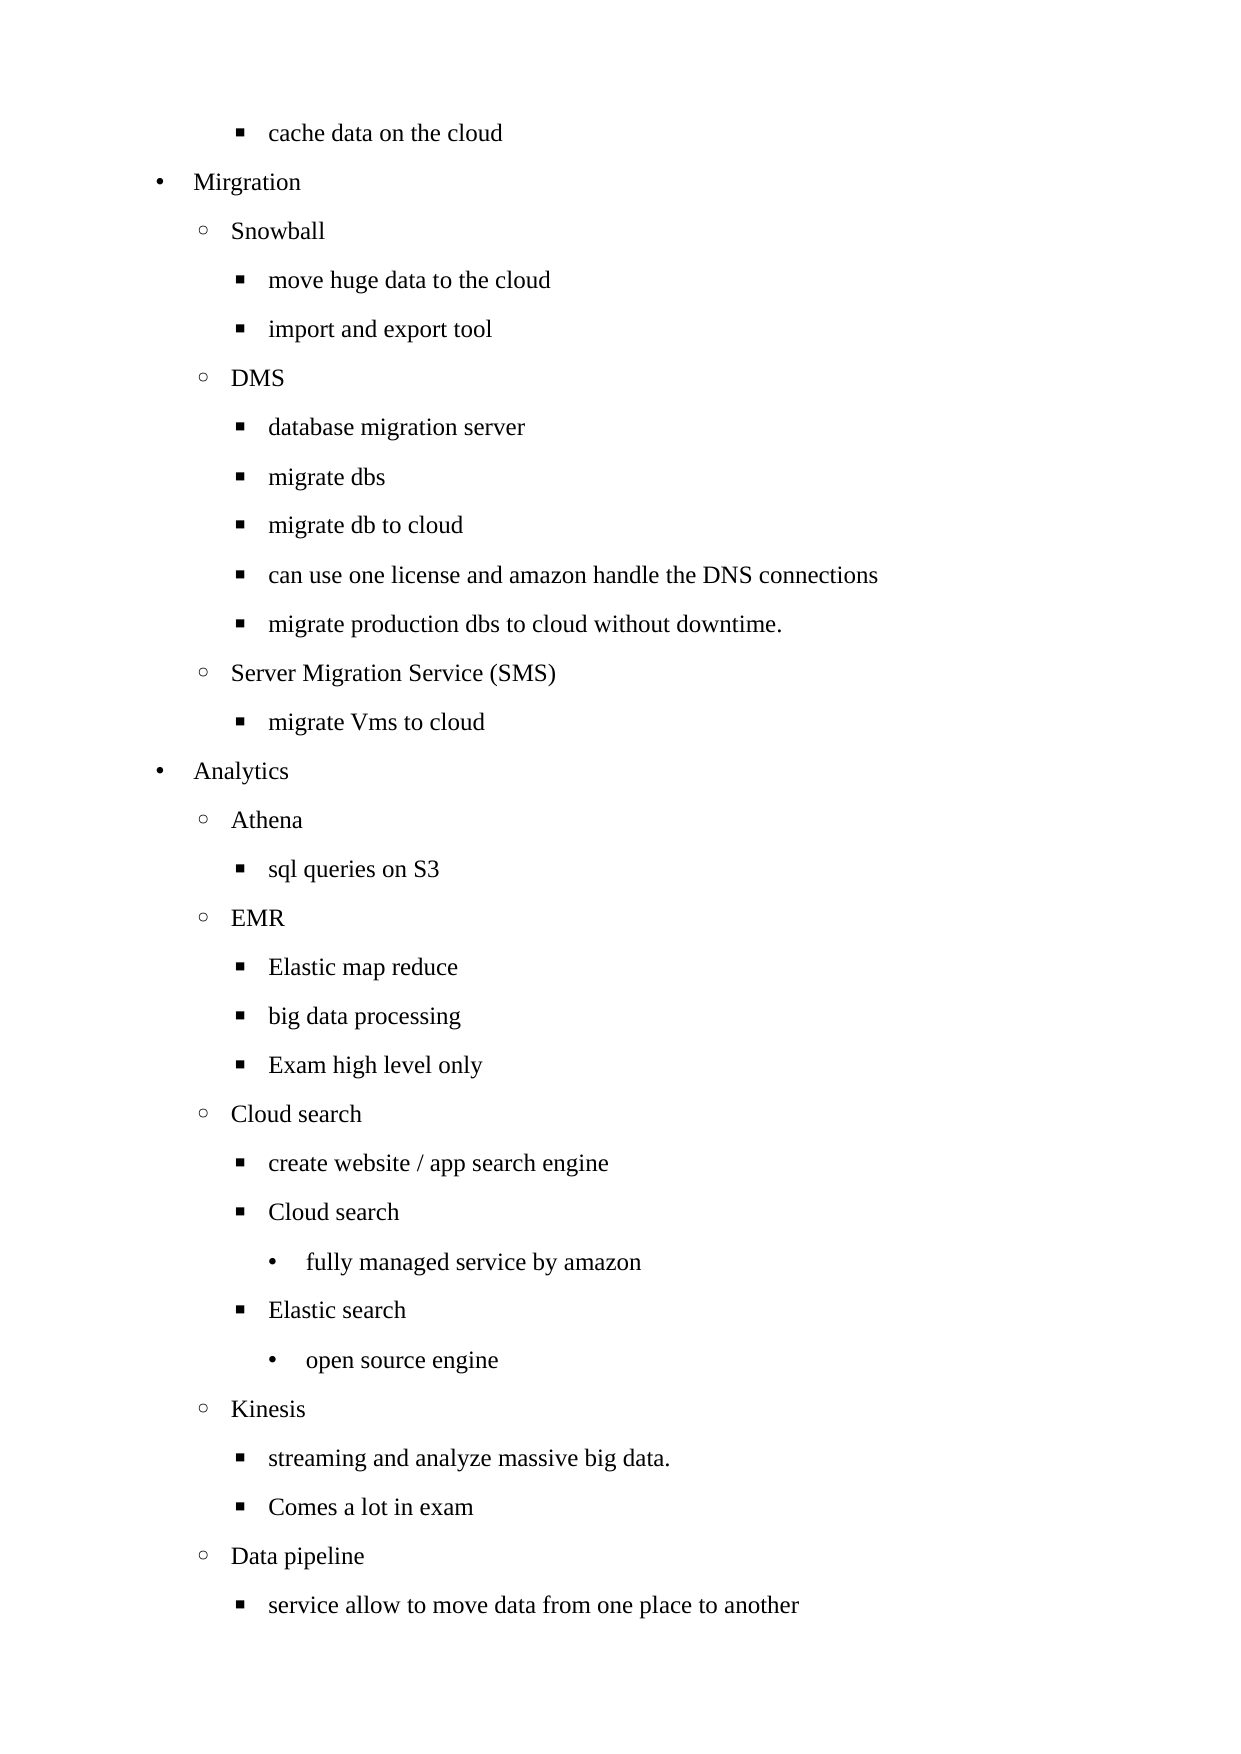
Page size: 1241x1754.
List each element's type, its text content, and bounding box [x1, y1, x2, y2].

list Snowball [193, 216, 1122, 245]
list Exam high level only [231, 1050, 1122, 1079]
list move huge data to the cloud [231, 265, 1122, 294]
list can use one license and amazon handle the DNS connections [231, 560, 1122, 588]
list big data processing [231, 1001, 1122, 1030]
list open source engine [268, 1345, 1122, 1373]
list sql queries on S3 [231, 854, 1122, 883]
list service allow to move data from one place to another [231, 1590, 1122, 1619]
list Cloud search [231, 1197, 1122, 1226]
list Comes a lot in exam [231, 1492, 1122, 1521]
list migrate dbs [231, 462, 1122, 490]
list import and export tool [231, 314, 1122, 343]
list migrate Vms to cloud [231, 707, 1122, 736]
list migrate db to cloud [231, 511, 1122, 539]
list streaming and analyze massive big data. [231, 1443, 1122, 1472]
list database migration server [231, 412, 1122, 441]
list Elastic search [231, 1296, 1122, 1324]
list Kinesis [193, 1394, 1122, 1422]
list Mirgration [156, 167, 1122, 196]
list Athena [193, 805, 1122, 834]
list Elastic map reduce [231, 952, 1122, 981]
list fully managed service by amazon [268, 1247, 1122, 1275]
list cache data on the cloud [231, 118, 1122, 147]
list create website / app search engine [231, 1148, 1122, 1177]
list migrate production dbs to cloud without downtime. [231, 609, 1122, 637]
list Data pipeline [193, 1541, 1122, 1570]
list Server Migration Service (SMS) [193, 658, 1122, 687]
list EMR [193, 903, 1122, 932]
list Cloud search [193, 1099, 1122, 1128]
list Analytics [156, 756, 1122, 785]
list DMS [193, 363, 1122, 392]
